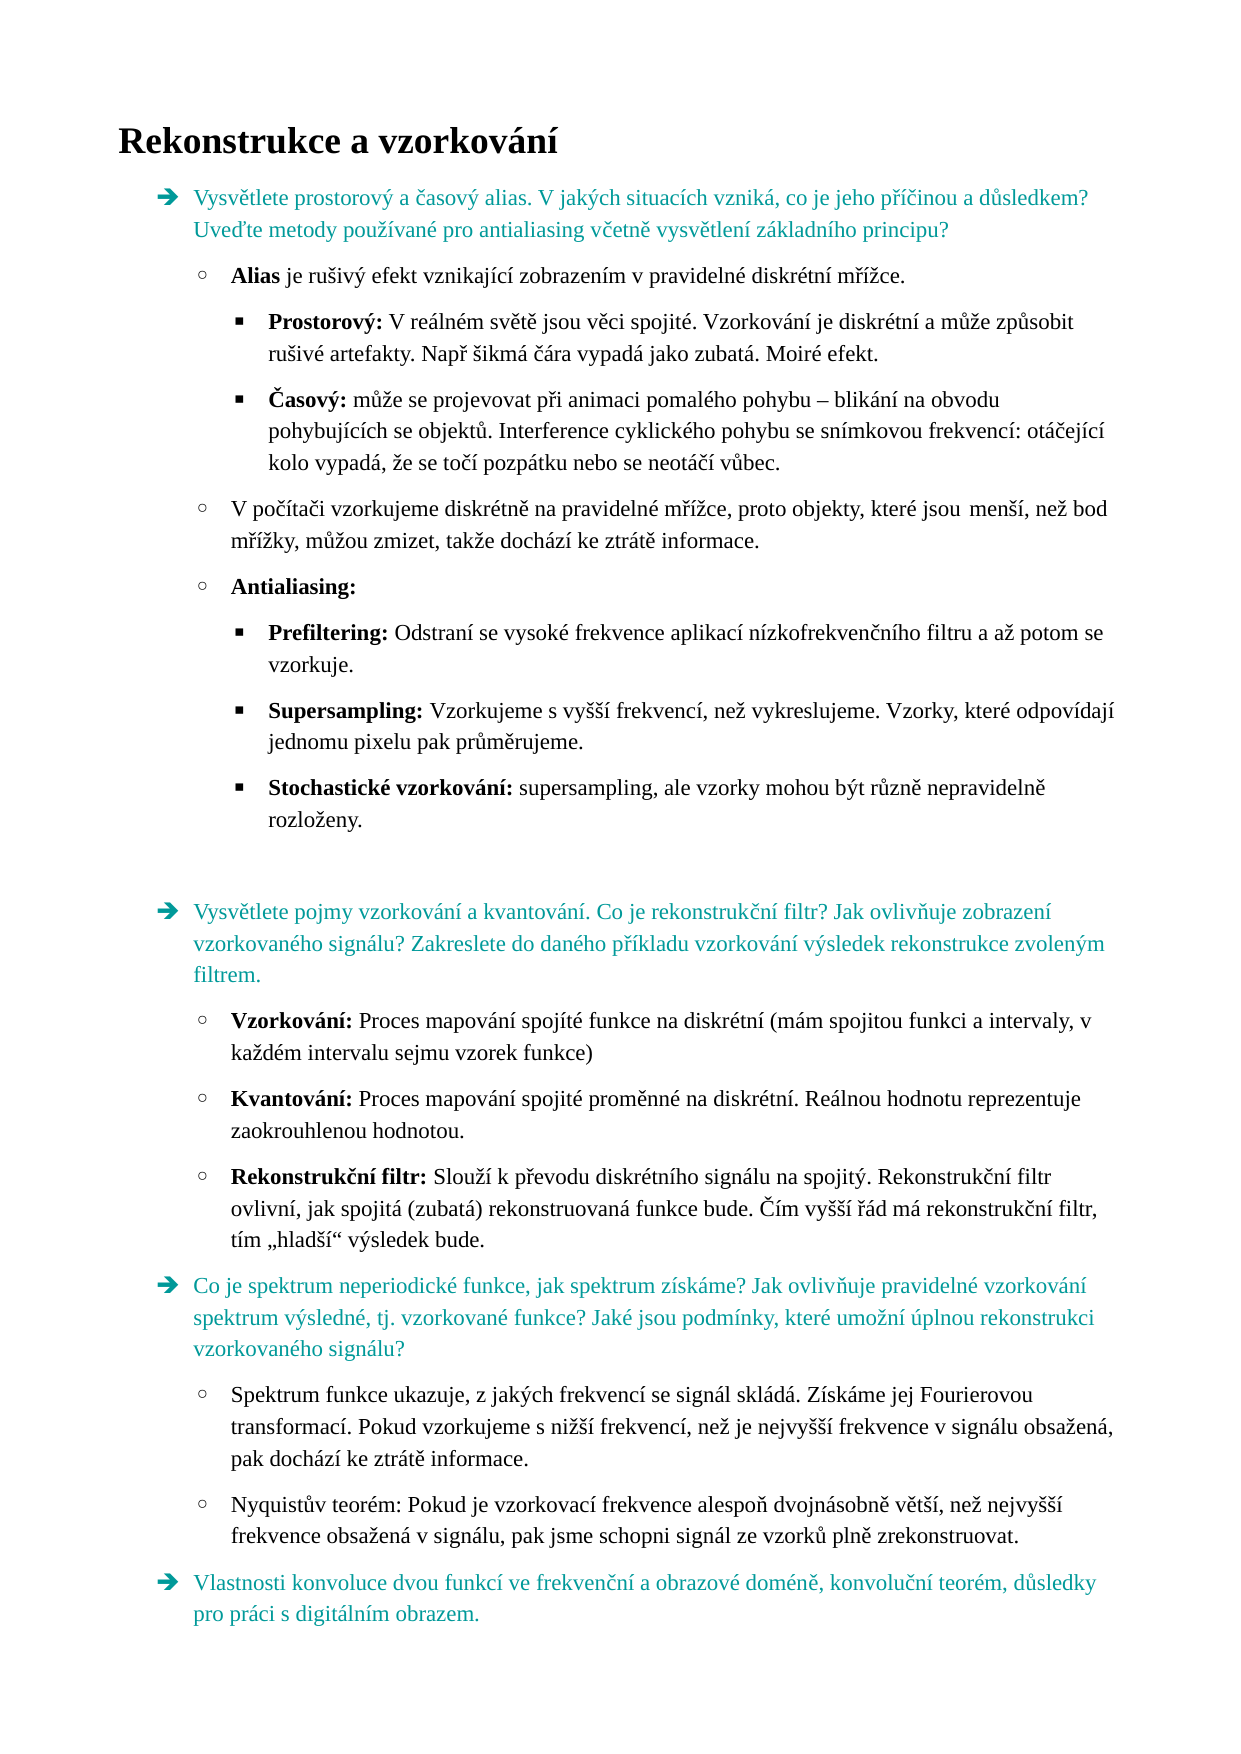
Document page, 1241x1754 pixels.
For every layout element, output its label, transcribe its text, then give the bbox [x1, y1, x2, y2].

text Rekonstrukce a vzorkování [118, 118, 1122, 161]
list Supersampling: Vzorkujeme s vyšší frekvencí, než vykreslujeme. Vzorky, které odpovídají jednomu pixelu pak průměrujeme. [231, 697, 1122, 755]
list Prostorový: V reálném světě jsou věci spojité. Vzorkování je diskrétní a může způsobit rušivé artefakty. Např šikmá čára vypadá jako zubatá. Moiré efekt. [231, 308, 1122, 366]
list V počítači vzorkujeme diskrétně na pravidelné mřížce, proto objekty, které jsou menší, než bod mřížky, můžou zmizet, takže dochází ke ztrátě informace. [193, 495, 1122, 553]
list Vysvětlete pojmy vzorkování a kvantování. Co je rekonstrukční filtr? Jak ovlivňuje zobrazení vzorkovaného signálu? Zakreslete do daného příkladu vzorkování výsledek rekonstrukce zvoleným filtrem. [156, 898, 1122, 988]
list Časový: může se projevovat při animaci pomalého pohybu – blikání na obvodu pohybujících se objektů. Interference cyklického pohybu se snímkovou frekvencí: otáčející kolo vypadá, že se točí pozpátku nebo se neotáčí vůbec. [231, 386, 1122, 475]
list Vlastnosti konvoluce dvou funkcí ve frekvenční a obrazové doméně, konvoluční teorém, důsledky pro práci s digitálním obrazem. [156, 1568, 1122, 1626]
list Spektrum funkce ukazuje, z jakých frekvencí se signál skládá. Získáme jej Fourierovou transformací. Pokud vzorkujeme s nižší frekvencí, než je nejvyšší frekvence v signálu obsažená, pak dochází ke ztrátě informace. [193, 1382, 1122, 1471]
list Kvantování: Proces mapování spojité proměnné na diskrétní. Reálnou hodnotu reprezentuje zaokrouhlenou hodnotou. [193, 1085, 1122, 1143]
list Rekonstrukční filtr: Slouží k převodu diskrétního signálu na spojitý. Rekonstrukční filtr ovlivní, jak spojitá (zubatá) rekonstruovaná funkce bude. Čím vyšší řád má rekonstrukční filtr, tím „hladší“ výsledek bude. [193, 1163, 1122, 1252]
list Vzorkování: Proces mapování spojíté funkce na diskrétní (mám spojitou funkci a intervaly, v každém intervalu sejmu vzorek funkce) [193, 1008, 1122, 1066]
list Nyquistův teorém: Pokud je vzorkovací frekvence alespoň dvojnásobně větší, než nejvyšší frekvence obsažená v signálu, pak jsme schopni signál ze vzorků plně zrekonstruovat. [193, 1491, 1122, 1549]
list Vysvětlete prostorový a časový alias. V jakých situacích vzniká, co je jeho příčinou a důsledkem? Uveďte metody používané pro antialiasing včetně vysvětlení základního principu? [156, 184, 1122, 242]
list Prefiltering: Odstraní se vysoké frekvence aplikací nízkofrekvenčního filtru a až potom se vzorkuje. [231, 619, 1122, 677]
list Antialiasing: [193, 573, 1122, 599]
list Stochastické vzorkování: supersampling, ale vzorky mohou být různě nepravidelně rozloženy. [231, 774, 1122, 832]
list Co je spektrum neperiodické funkce, jak spektrum získáme? Jak ovlivňuje pravidelné vzorkování spektrum výsledné, tj. vzorkované funkce? Jaké jsou podmínky, které umožní úplnou rekonstrukci vzorkovaného signálu? [156, 1272, 1122, 1362]
list Alias je rušivý efekt vznikající zobrazením v pravidelné diskrétní mřížce. [193, 262, 1122, 288]
